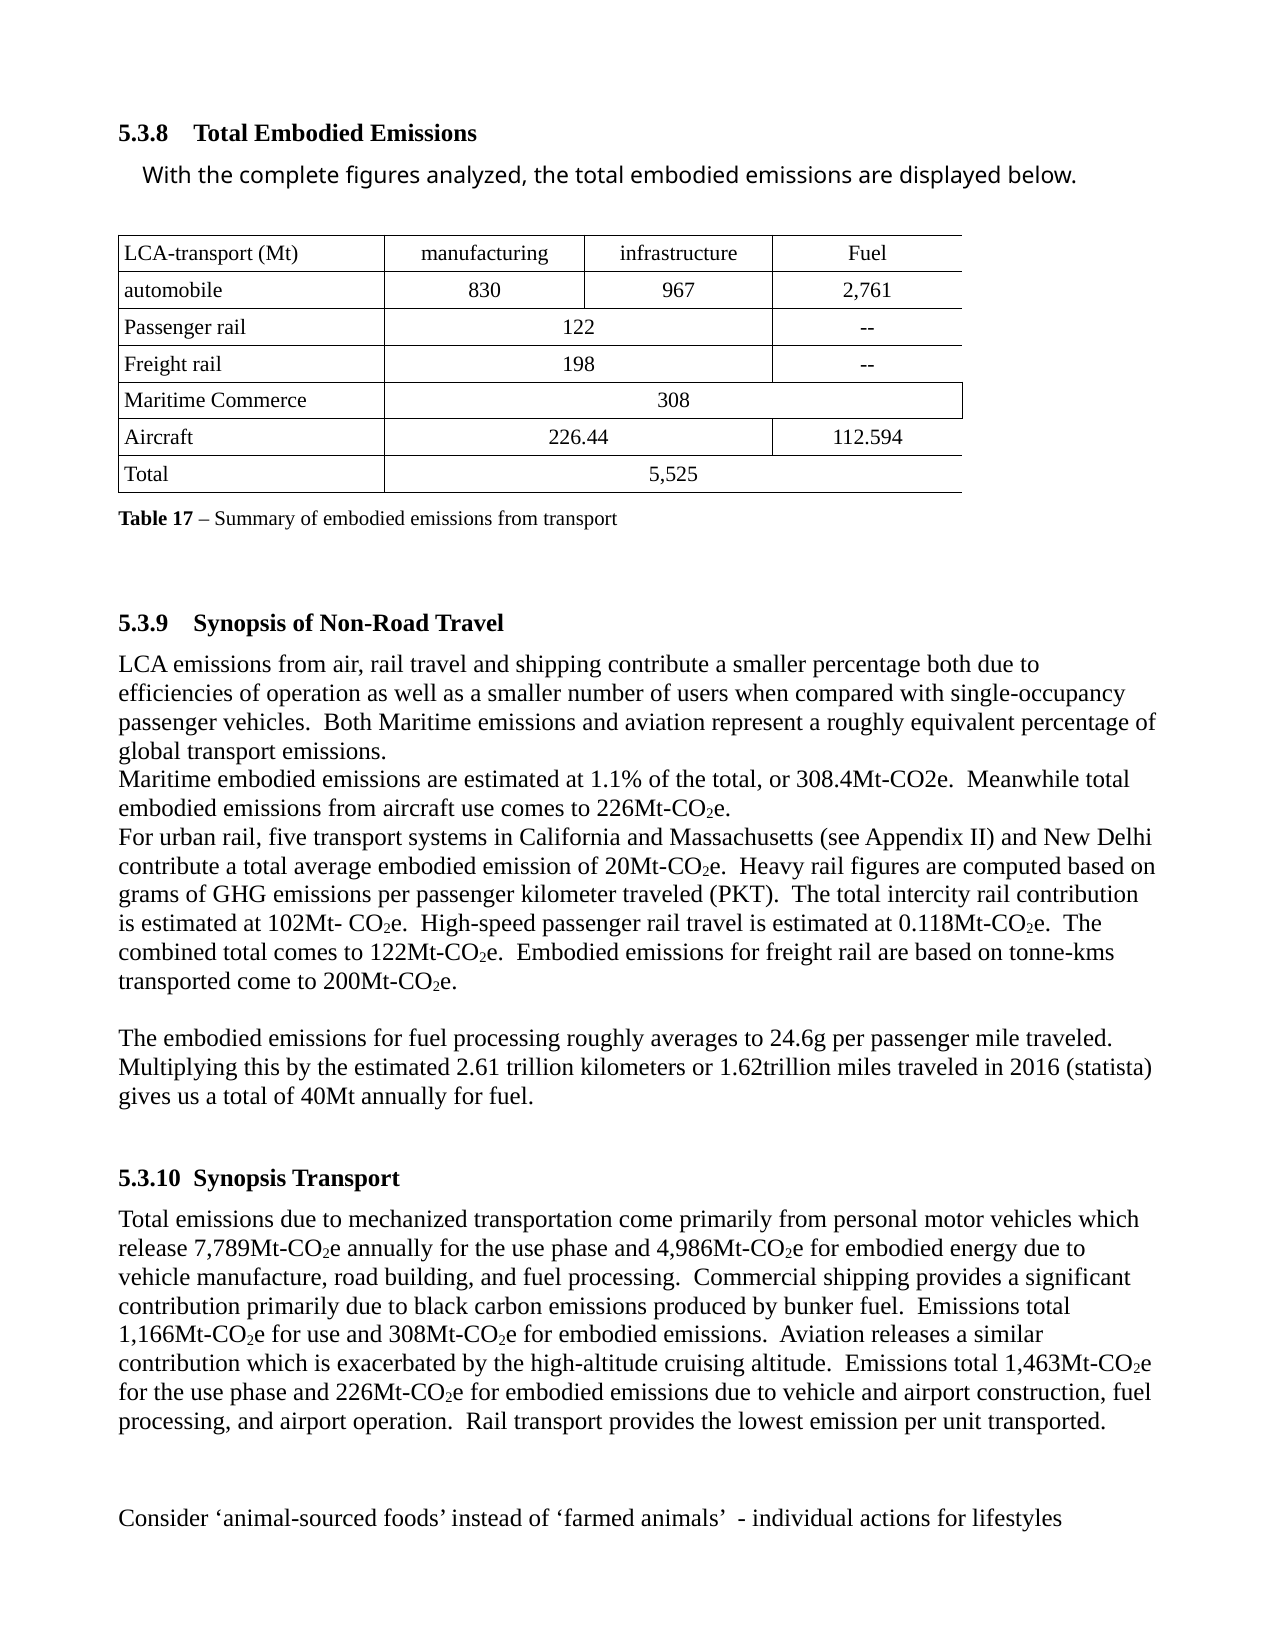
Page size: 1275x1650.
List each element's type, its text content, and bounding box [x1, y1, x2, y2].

table_cell 308 [385, 383, 962, 418]
table_cell Freight rail [119, 346, 384, 382]
table_cell Maritime Commerce [119, 383, 384, 418]
table_cell 122 [385, 309, 772, 345]
table_cell 2,761 [773, 272, 962, 308]
subtitle Synopsis Transport [118, 1163, 1157, 1192]
text With the complete figures analyzed, the total embodied emissions are displayed below. [118, 159, 1157, 191]
text For urban rail, five transport systems in California and Massachusetts (see Appendix II) and New Delhi contribute a total average embodied emission of 20Mt-CO2e. Heavy rail figures are computed based on grams of GHG emissions per passenger kilometer traveled (PKT). The total intercity rail contribution is estimated at 102Mt- CO2e. High-speed passenger rail travel is estimated at 0.118Mt-CO2e. The combined total comes to 122Mt-CO2e. Embodied emissions for freight rail are based on tonne-kms transported come to 200Mt-CO2e. [118, 822, 1157, 994]
text Table 17 – Summary of embodied emissions from transport [118, 506, 1157, 530]
table_cell 226.44 [385, 419, 772, 455]
table_cell 830 [385, 272, 584, 308]
subtitle Total Embodied Emissions [118, 118, 1157, 147]
table_cell Passenger rail [119, 309, 384, 345]
text LCA emissions from air, rail travel and shipping contribute a smaller percentage both due to efficiencies of operation as well as a smaller number of users when compared with single-occupancy passenger vehicles. Both Maritime emissions and aviation represent a roughly equivalent percentage of global transport emissions. [118, 649, 1157, 764]
subtitle Synopsis of Non-Road Travel [118, 608, 1157, 637]
table_cell -- [773, 346, 962, 382]
text Total emissions due to mechanized transportation come primarily from personal motor vehicles which release 7,789Mt-CO2e annually for the use phase and 4,986Mt-CO2e for embodied energy due to vehicle manufacture, road building, and fuel processing. Commercial shipping provides a significant contribution primarily due to black carbon emissions produced by bunker fuel. Emissions total 1,166Mt-CO2e for use and 308Mt-CO2e for embodied emissions. Aviation releases a similar contribution which is exacerbated by the high-altitude cruising altitude. Emissions total 1,463Mt-CO2e for the use phase and 226Mt-CO2e for embodied emissions due to vehicle and airport construction, fuel processing, and airport operation. Rail transport provides the lowest emission per unit transported. [118, 1204, 1157, 1434]
table_cell 5,525 [385, 456, 962, 492]
table_header Fuel [773, 236, 962, 271]
table_cell Aircraft [119, 419, 384, 455]
text Maritime embodied emissions are estimated at 1.1% of the total, or 308.4Mt-CO2e. Meanwhile total embodied emissions from aircraft use comes to 226Mt-CO2e. [118, 764, 1157, 822]
table_cell 967 [585, 272, 772, 308]
table_cell automobile [119, 272, 384, 308]
table_header manufacturing [385, 236, 584, 271]
table_cell 198 [385, 346, 772, 382]
table_cell 112.594 [773, 419, 962, 455]
table_header LCA-transport (Mt) [119, 236, 384, 271]
table_cell Total [119, 456, 384, 492]
text The embodied emissions for fuel processing roughly averages to 24.6g per passenger mile traveled. Multiplying this by the estimated 2.61 trillion kilometers or 1.62trillion miles traveled in 2016 (statista) gives us a total of 40Mt annually for fuel. [118, 1023, 1157, 1109]
table_header infrastructure [585, 236, 772, 271]
table_cell -- [773, 309, 962, 345]
